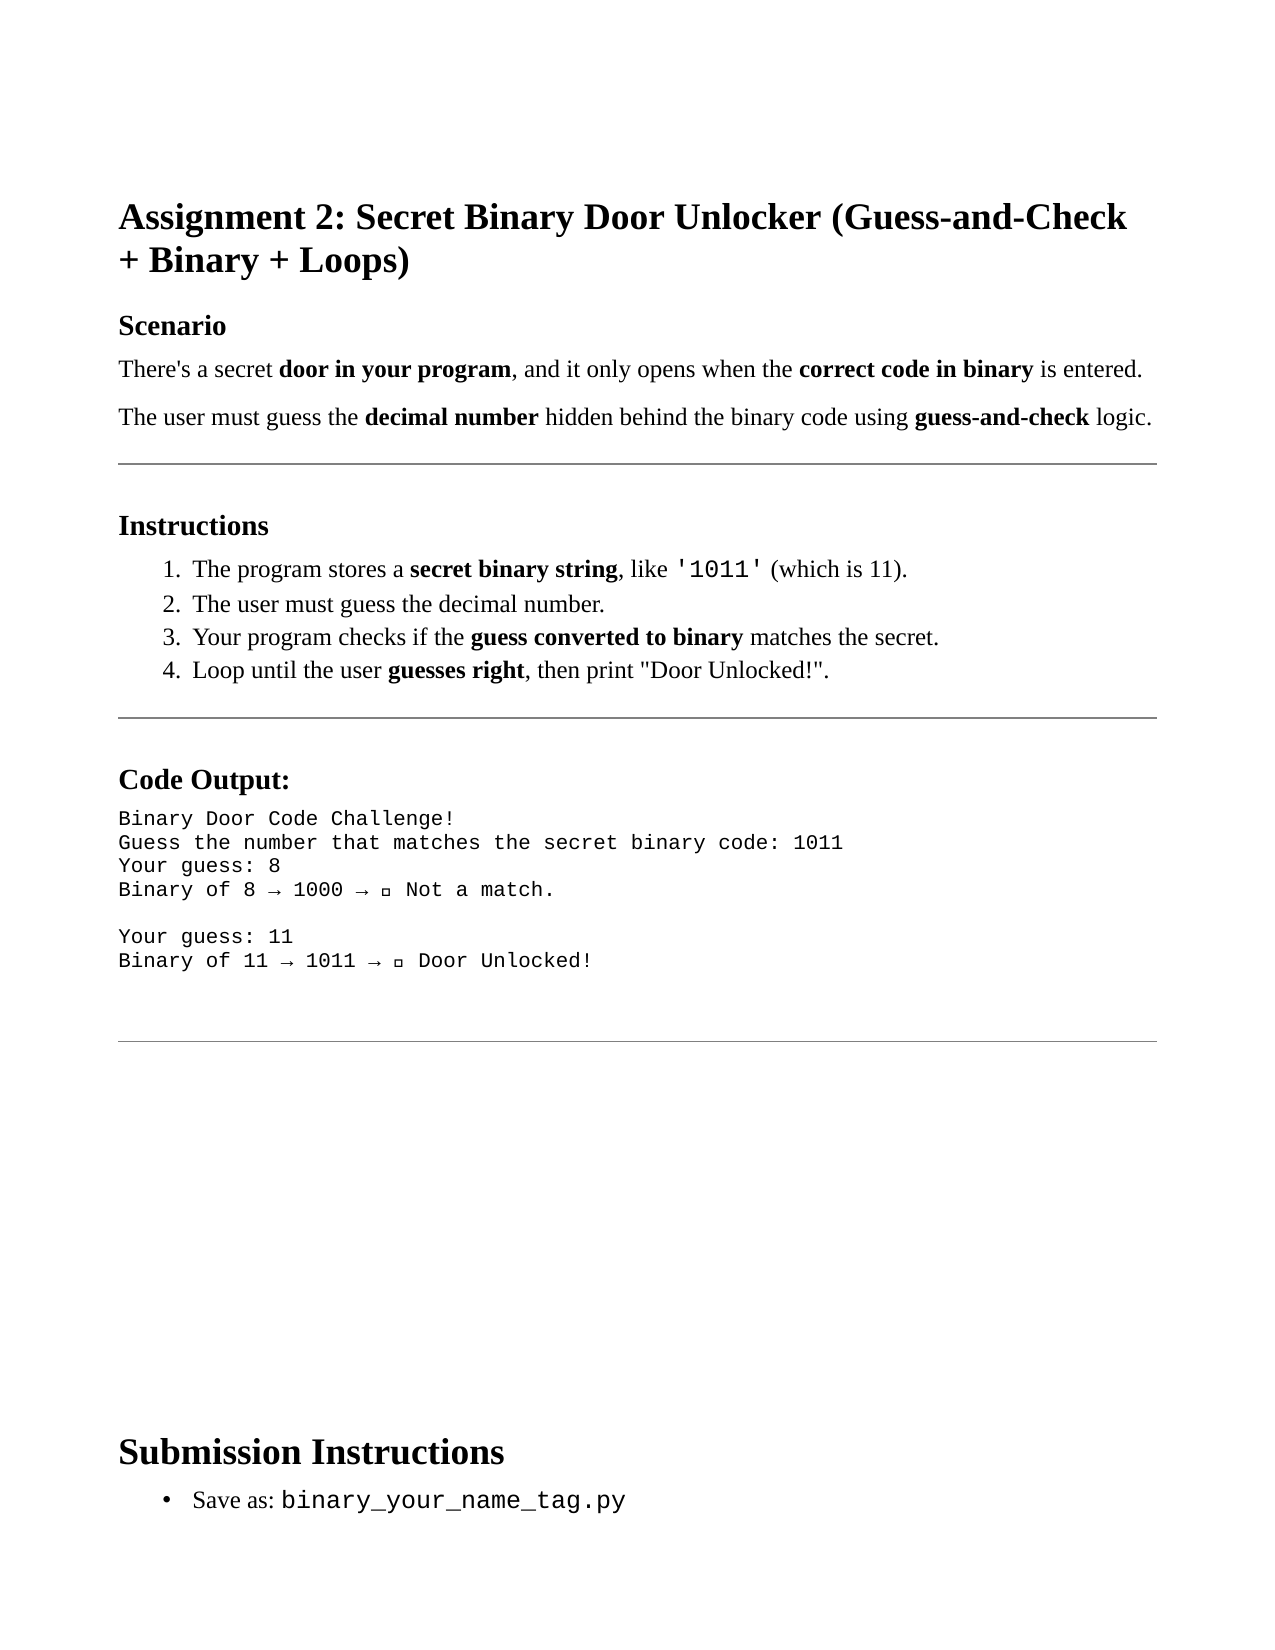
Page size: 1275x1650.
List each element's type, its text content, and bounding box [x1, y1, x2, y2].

text Your guess: 8 [118, 855, 1157, 879]
text Guess the number that matches the secret binary code: 1011 [118, 832, 1157, 855]
list Your program checks if the guess converted to binary matches the secret. [162, 622, 1157, 651]
subtitle Scenario [118, 308, 1157, 341]
text Binary Door Code Challenge! [118, 808, 1157, 832]
list Save as: binary_your_name_tag.py [162, 1485, 1157, 1516]
subtitle Instructions [118, 508, 1157, 542]
list The program stores a secret binary string, like '1011' (which is 11). [162, 554, 1157, 585]
text Your guess: 11 [118, 926, 1157, 950]
list Loop until the user guesses right, then print "Door Unlocked!". [162, 656, 1157, 684]
text The user must guess the decimal number hidden behind the binary code using guess-and-check logic. [118, 402, 1157, 430]
text There's a secret door in your program, and it only opens when the correct code in binary is entered. [118, 354, 1157, 383]
list The user must guess the decimal number. [162, 589, 1157, 618]
subtitle Assignment 2: Secret Binary Door Unlocker (Guess-and-Check + Binary + Loops) [118, 194, 1157, 281]
subtitle Submission Instructions [118, 1429, 1157, 1472]
subtitle Code Output: [118, 762, 1157, 796]
text Binary of 11 → 1011 → ✅ Door Unlocked! [118, 950, 1157, 973]
text Binary of 8 → 1000 → ❌ Not a match. [118, 879, 1157, 903]
